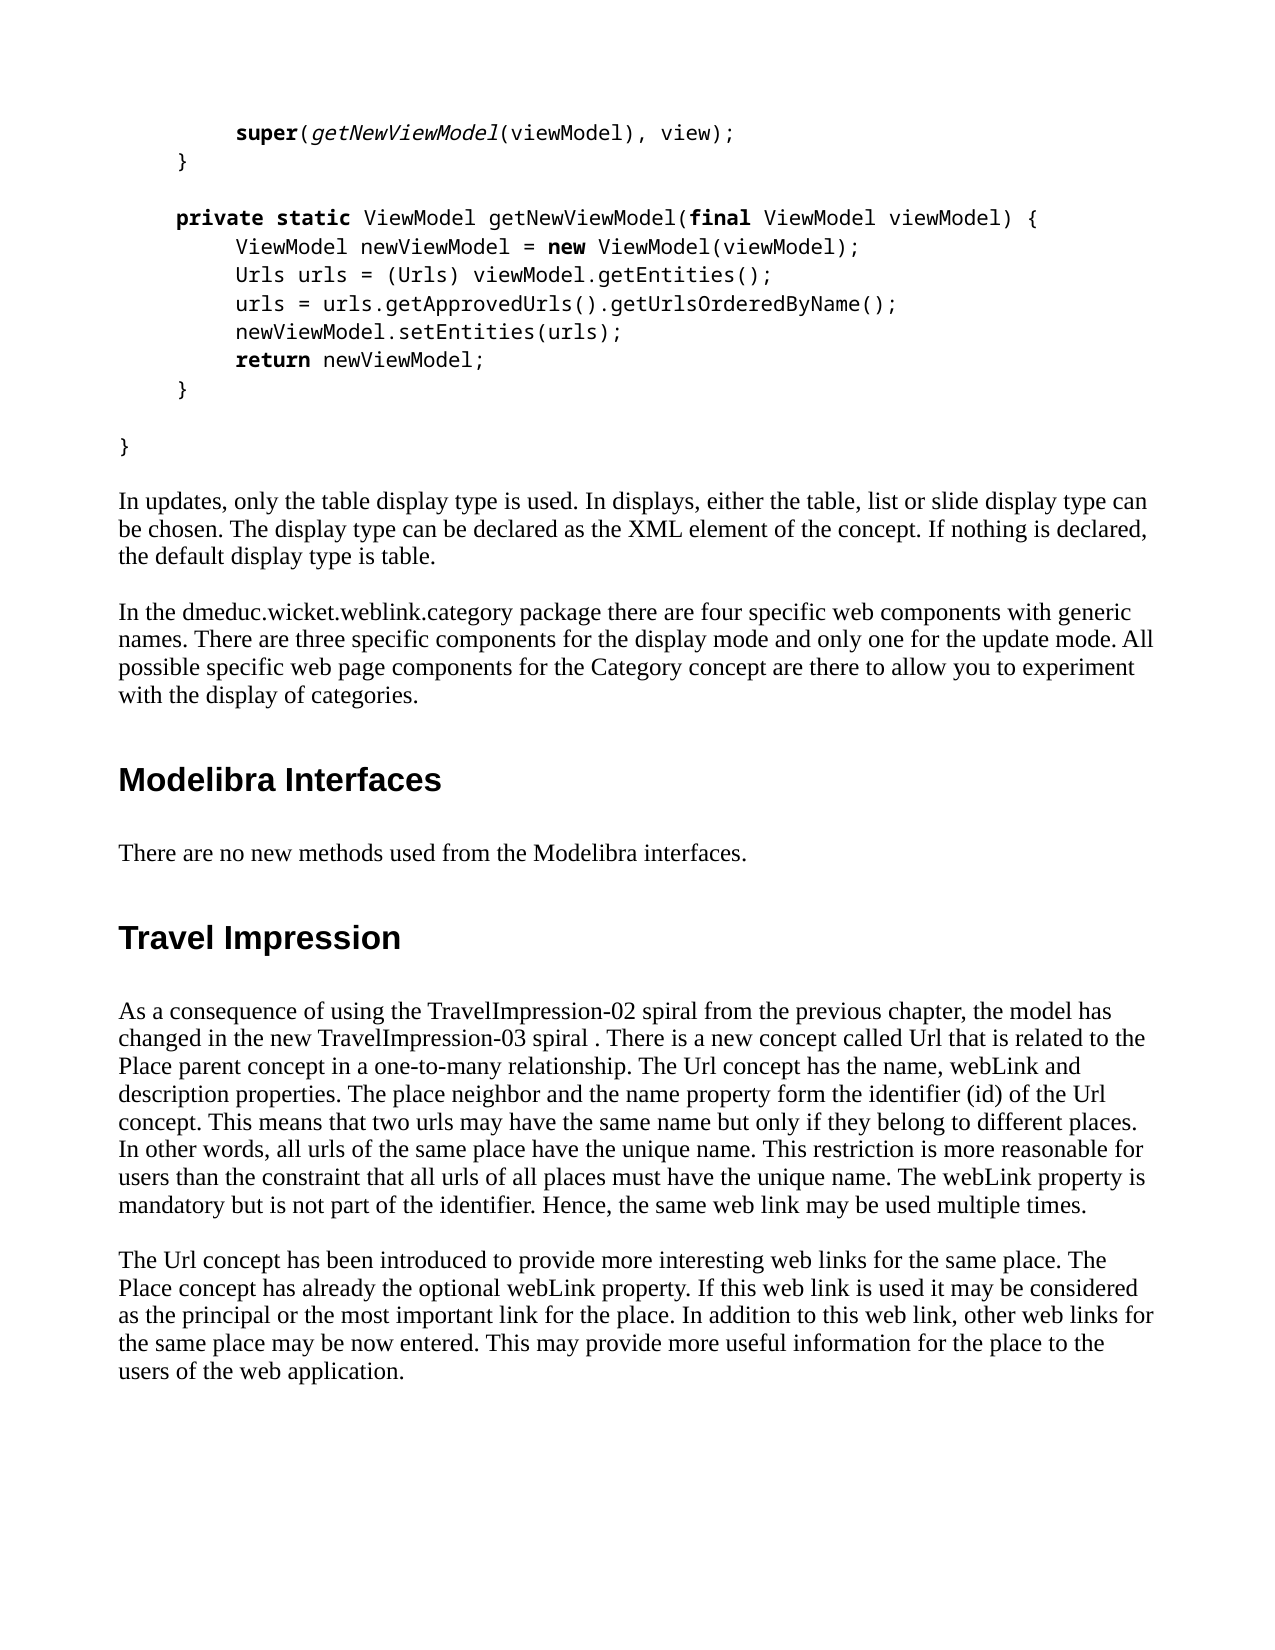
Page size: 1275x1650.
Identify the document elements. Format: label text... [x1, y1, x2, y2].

text } [118, 431, 1157, 459]
subtitle Modelibra Interfaces [118, 761, 1157, 799]
text Urls urls = (Urls) viewModel.getEntities(); [118, 260, 1157, 289]
subtitle Travel Impression [118, 919, 1157, 957]
text As a consequence of using the TravelImpression-02 spiral from the previous chapter, the model has changed in the new TravelImpression-03 spiral . There is a new concept called Url that is related to the Place parent concept in a one-to-many relationship. The Url concept has the name, webLink and description properties. The place neighbor and the name property form the identifier (id) of the Url concept. This means that two urls may have the same name but only if they belong to different places. In other words, all urls of the same place have the unique name. This restriction is more reasonable for users than the constraint that all urls of all places must have the unique name. The webLink property is mandatory but is not part of the identifier. Hence, the same web link may be used multiple times. [118, 997, 1157, 1218]
text In updates, only the table display type is used. In displays, either the table, list or slide display type can be chosen. The display type can be declared as the XML element of the concept. If nothing is declared, the default display type is table. [118, 487, 1157, 570]
text } [118, 147, 1157, 175]
text There are no new methods used from the Modelibra interfaces. [118, 839, 1157, 867]
text urls = urls.getApprovedUrls().getUrlsOrderedByName(); [118, 289, 1157, 317]
text super(getNewViewModel(viewModel), view); [118, 118, 1157, 147]
text In the dmeduc.wicket.weblink.category package there are four specific web components with generic names. There are three specific components for the display mode and only one for the update mode. All possible specific web page components for the Category concept are there to allow you to experiment with the display of categories. [118, 598, 1157, 709]
text private static ViewModel getNewViewModel(final ViewModel viewModel) { [118, 203, 1157, 232]
text ViewModel newViewModel = new ViewModel(viewModel); [118, 232, 1157, 260]
text The Url concept has been introduced to provide more interesting web links for the same place. The Place concept has already the optional webLink property. If this web link is used it may be considered as the principal or the most important link for the place. In addition to this web link, other web links for the same place may be now entered. This may provide more useful information for the place to the users of the web application. [118, 1246, 1157, 1385]
text newViewModel.setEntities(urls); [118, 317, 1157, 346]
text return newViewModel; [118, 346, 1157, 374]
text } [118, 374, 1157, 402]
